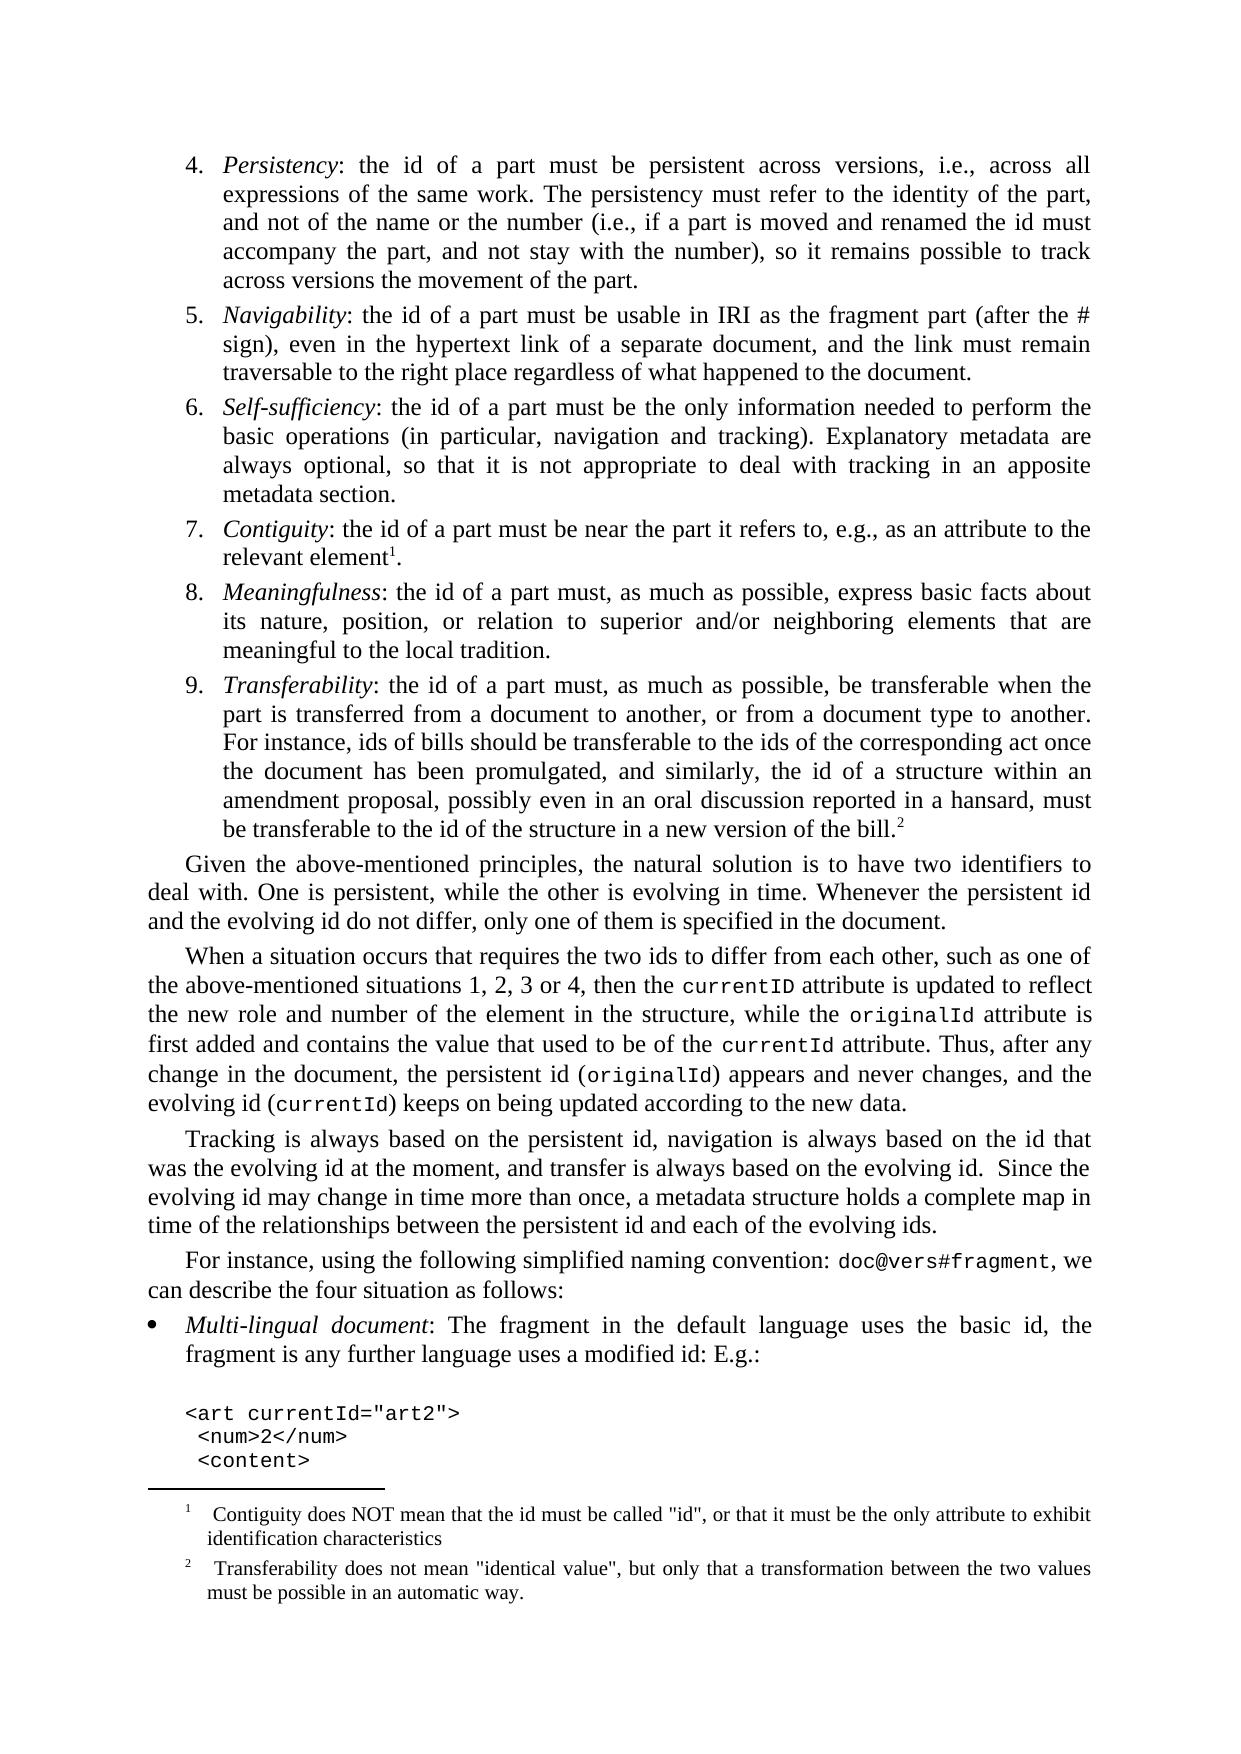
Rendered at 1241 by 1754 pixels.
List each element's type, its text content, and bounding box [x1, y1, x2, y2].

list Transferability: the id of a part must, as much as possible, be transferable when the part is transferred from a document to another, or from a document type to another. For instance, ids of bills should be transferable to the ids of the corresponding act once the document has been promulgated, and similarly, the id of a structure within an amendment proposal, possibly even in an oral discussion reported in a hansard, must be transferable to the id of the structure in a new version of the bill. [185, 670, 1092, 842]
list Self-sufficiency: the id of a part must be the only information needed to perform the basic operations (in particular, navigation and tracking). Explanatory metadata are always optional, so that it is not appropriate to deal with tracking in an apposite metadata section. [185, 392, 1092, 507]
list Multi-lingual document: The fragment in the default language uses the basic id, the fragment is any further language uses a modified id: E.g.: [148, 1310, 1092, 1367]
list Navigability: the id of a part must be usable in IRI as the fragment part (after the # sign), even in the hypertext link of a separate document, and the link must remain traversable to the right place regardless of what happened to the document. [185, 300, 1092, 386]
list Contiguity: the id of a part must be near the part it refers to, e.g., as an attribute to the relevant element. [185, 514, 1092, 571]
text For instance, using the following simplified naming convention: doc@vers#fragment, we can describe the four situation as follows: [148, 1245, 1092, 1304]
list Meaningfulness: the id of a part must, as much as possible, express basic facts about its nature, position, or relation to superior and/or neighboring elements that are meaningful to the local tradition. [185, 577, 1092, 664]
text <num>2</num> [148, 1426, 1092, 1450]
text <art currentId="art2"> [148, 1402, 1092, 1426]
text When a situation occurs that requires the two ids to differ from each other, such as one of the above-mentioned situations 1, 2, 3 or 4, then the currentID attribute is updated to reflect the new role and number of the element in the structure, while the originalId attribute is first added and contains the value that used to be of the currentId attribute. Thus, after any change in the document, the persistent id (originalId) appears and never changes, and the evolving id (currentId) keeps on being updated according to the new data. [148, 941, 1092, 1118]
list Transferability does not mean "identical value", but only that a transformation between the two values must be possible in an automatic way. [185, 1556, 1092, 1604]
list Contiguity does NOT mean that the id must be called "id", or that it must be the only attribute to exhibit identification characteristics [185, 1501, 1092, 1549]
text Tracking is always based on the persistent id, navigation is always based on the id that was the evolving id at the moment, and transfer is always based on the evolving id. Since the evolving id may change in time more than once, a metadata structure holds a complete map in time of the relationships between the persistent id and each of the evolving ids. [148, 1124, 1092, 1239]
text Given the above-mentioned principles, the natural solution is to have two identifiers to deal with. One is persistent, while the other is evolving in time. Whenever the persistent id and the evolving id do not differ, only one of them is specified in the document. [148, 849, 1092, 935]
list Persistency: the id of a part must be persistent across versions, i.e., across all expressions of the same work. The persistency must refer to the identity of the part, and not of the name or the number (i.e., if a part is moved and renamed the id must accompany the part, and not stay with the number), so it remains possible to track across versions the movement of the part. [185, 150, 1092, 294]
text <content> [148, 1450, 1092, 1473]
